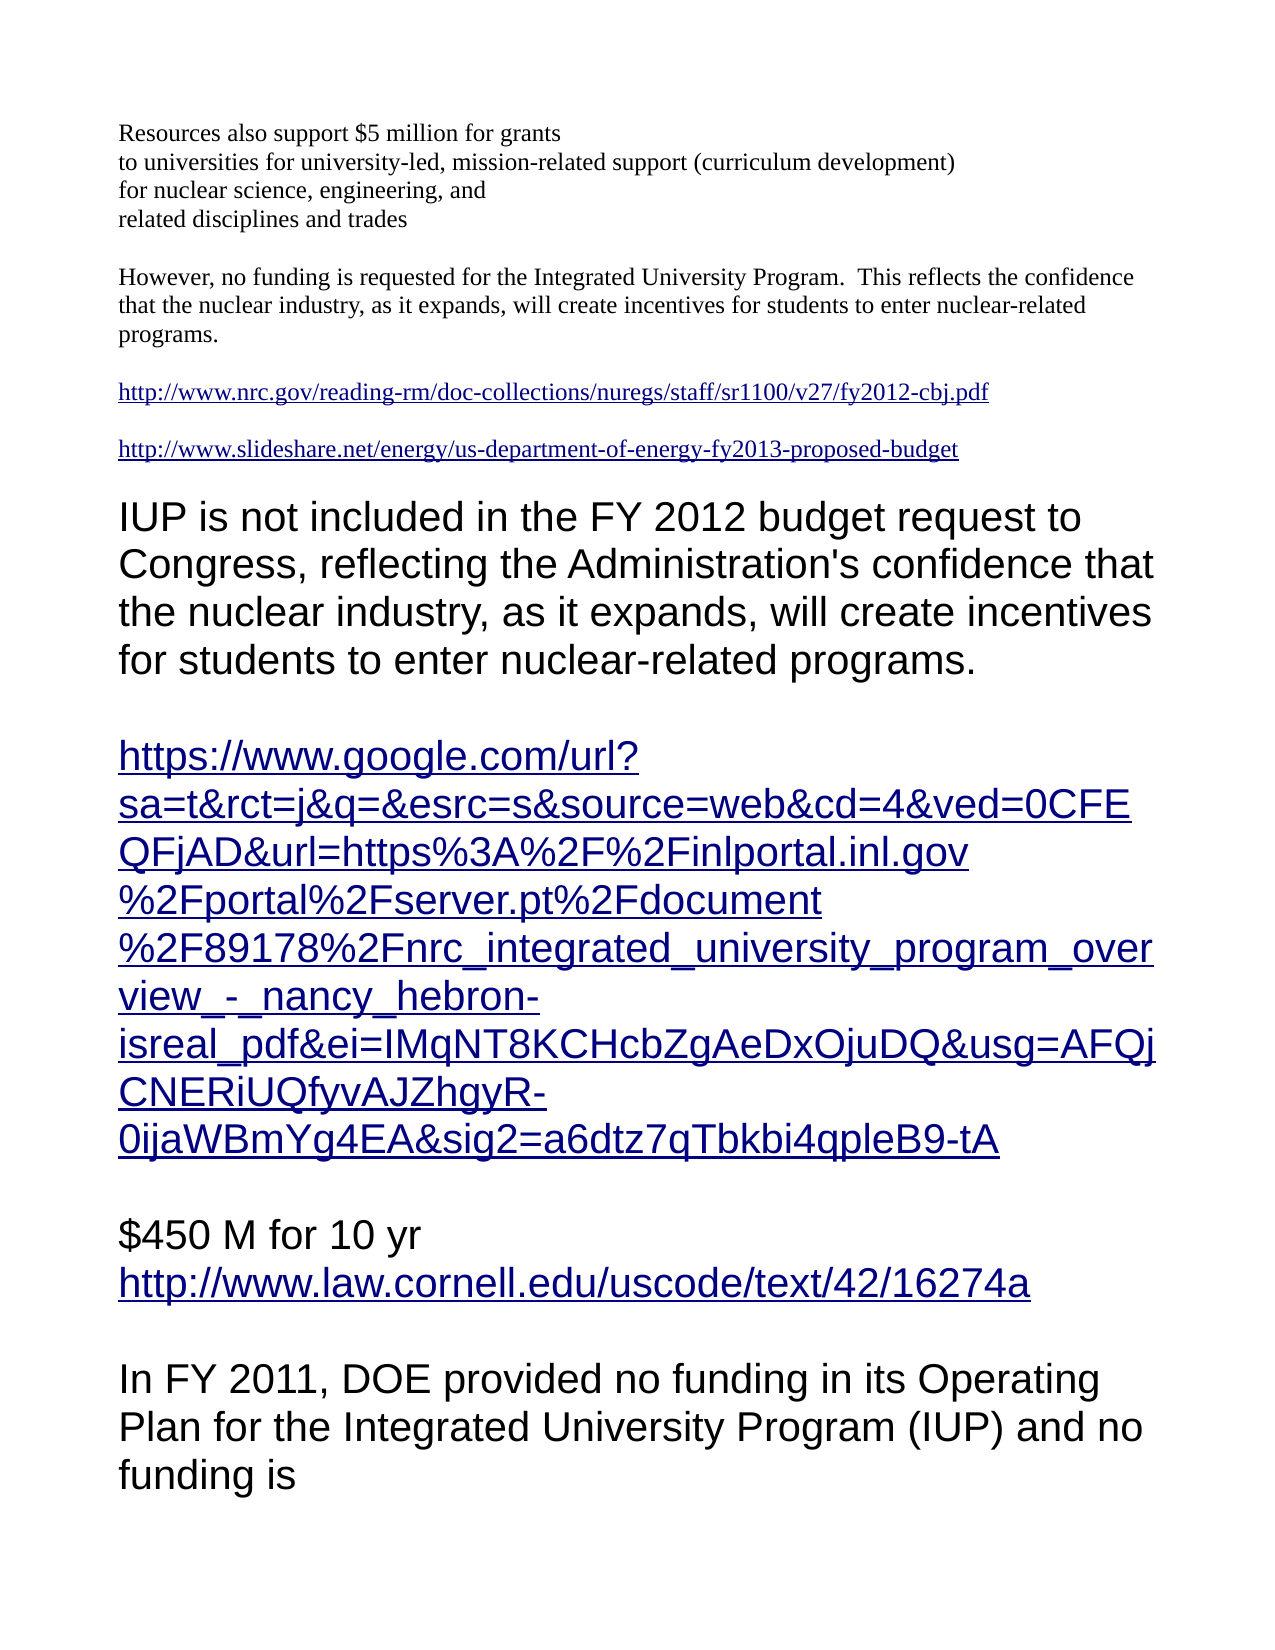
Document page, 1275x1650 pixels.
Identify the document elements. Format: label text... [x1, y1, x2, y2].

text http://www.law.cornell.edu/uscode/text/42/16274a [118, 1258, 1157, 1306]
text related disciplines and trades [118, 204, 1157, 233]
text $450 M for 10 yr [118, 1211, 1157, 1258]
text http://www.nrc.gov/reading-rm/doc-collections/nuregs/staff/sr1100/v27/fy2012-cbj.pdf [118, 377, 1157, 406]
text https://www.google.com/url?sa=t&rct=j&q=&esrc=s&source=web&cd=4&ved=0CFEQFjAD&url=https%3A%2F%2Finlportal.inl.gov%2Fportal%2Fserver.pt%2Fdocument%2F89178%2Fnrc_integrated_university_program_overview_-_nancy_hebron-isreal_pdf&ei=IMqNT8KCHcbZgAeDxOjuDQ&usg=AFQjCNERiUQfyvAJZhgyR-0ijaWBmYg4EA&sig2=a6dtz7qTbkbi4qpleB9-tA [118, 731, 1157, 1163]
text Resources also support $5 million for grants [118, 118, 1157, 147]
text IUP is not included in the FY 2012 budget request to Congress, reflecting the Administration's confidence that the nuclear industry, as it expands, will create incentives for students to enter nuclear-related programs. [118, 492, 1157, 683]
text However, no funding is requested for the Integrated University Program. This reflects the confidence that the nuclear industry, as it expands, will create incentives for students to enter nuclear-related programs. [118, 262, 1157, 348]
text to universities for university-led, mission-related support (curriculum development) [118, 147, 1157, 176]
text for nuclear science, engineering, and [118, 176, 1157, 204]
text http://www.slideshare.net/energy/us-department-of-energy-fy2013-proposed-budget [118, 434, 1157, 463]
text In FY 2011, DOE provided no funding in its Operating Plan for the Integrated University Program (IUP) and no funding is [118, 1354, 1157, 1498]
